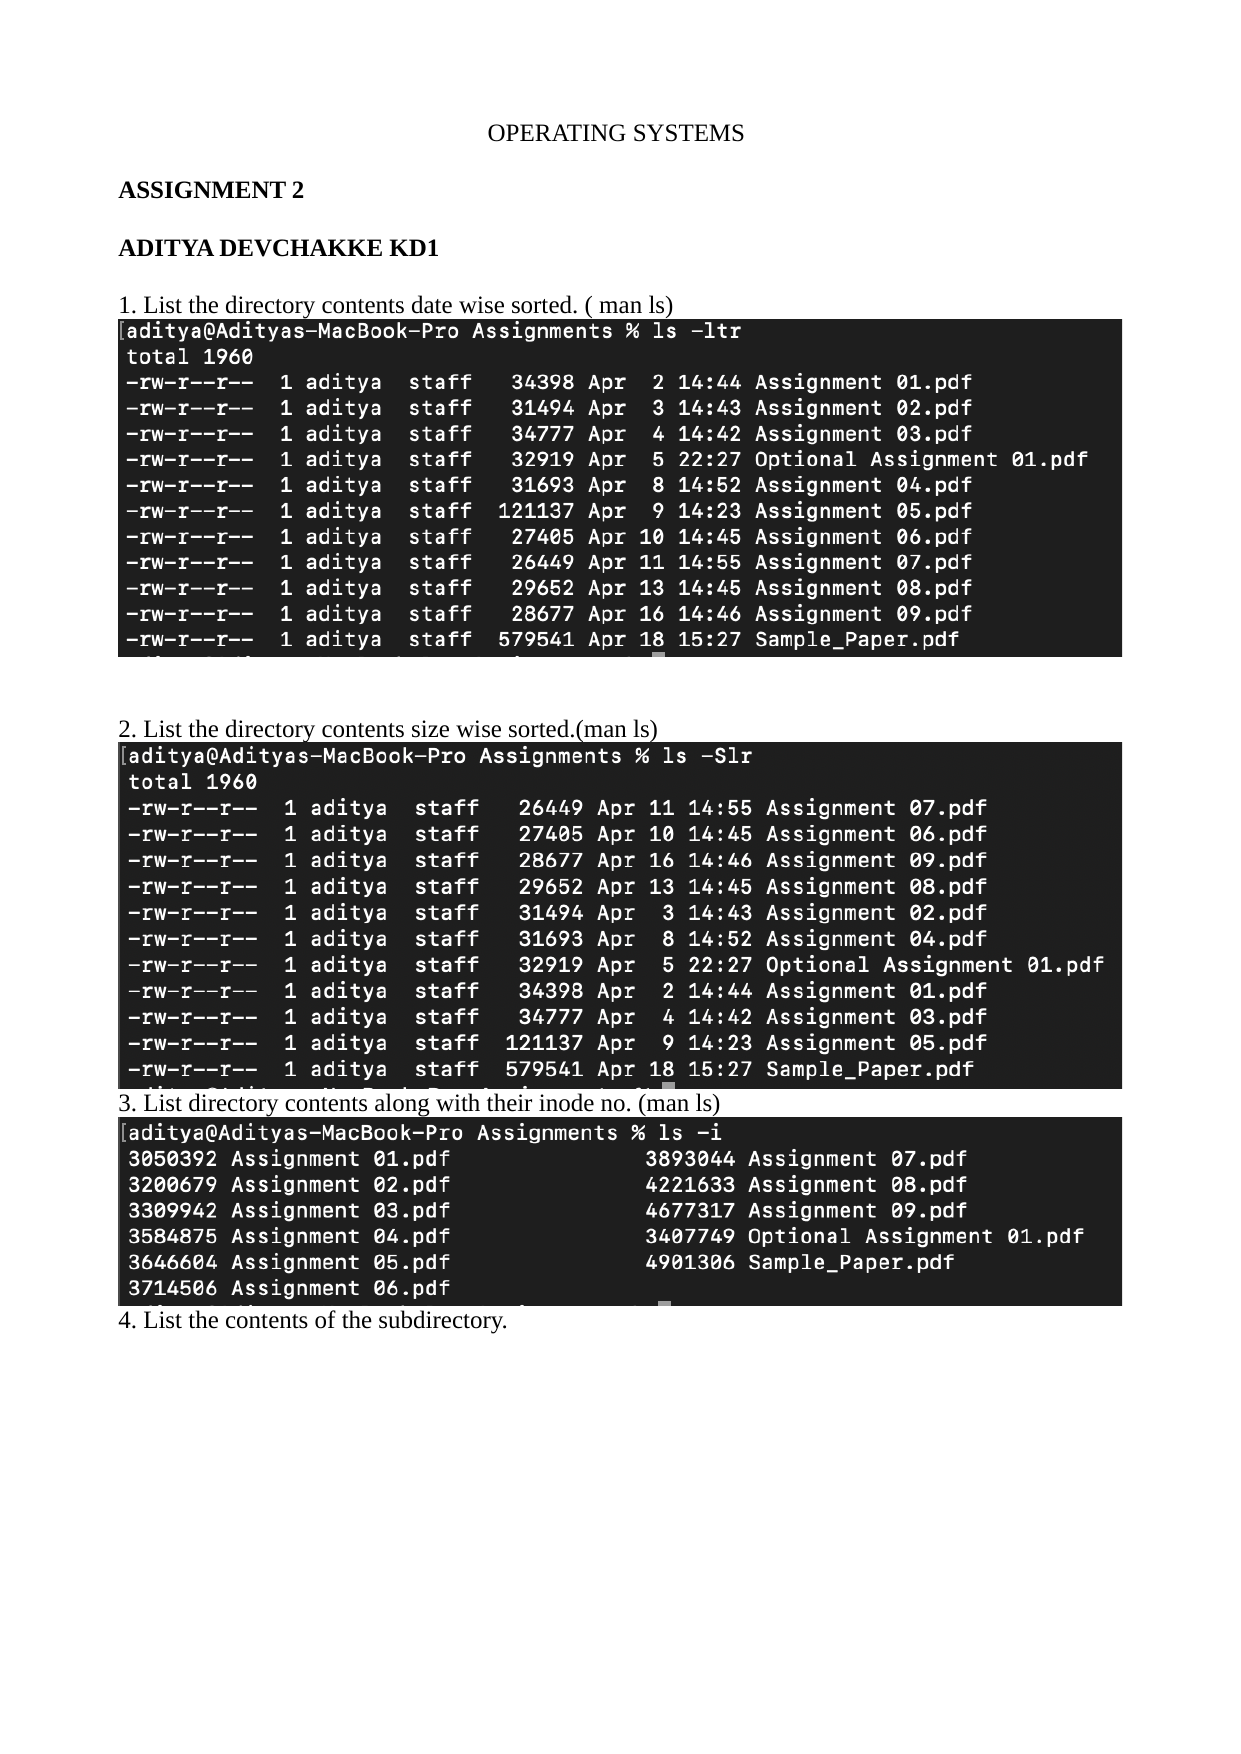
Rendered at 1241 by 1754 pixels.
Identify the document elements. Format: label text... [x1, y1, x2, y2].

picture [118, 319, 1123, 657]
picture [118, 1117, 1123, 1306]
text 4. List the contents of the subdirectory. [118, 1306, 1122, 1334]
text ASSIGNMENT 2 [118, 176, 1122, 204]
text ADITYA DEVCHAKKE KD1 [118, 233, 1122, 262]
text 3. List directory contents along with their inode no. (man ls) [118, 1089, 1122, 1117]
picture [118, 742, 1123, 1089]
text 2. List the directory contents size wise sorted.(man ls) [118, 714, 1122, 742]
text 1. List the directory contents date wise sorted. ( man ls) [118, 291, 1122, 319]
text OPERATING SYSTEMS [118, 118, 1122, 147]
